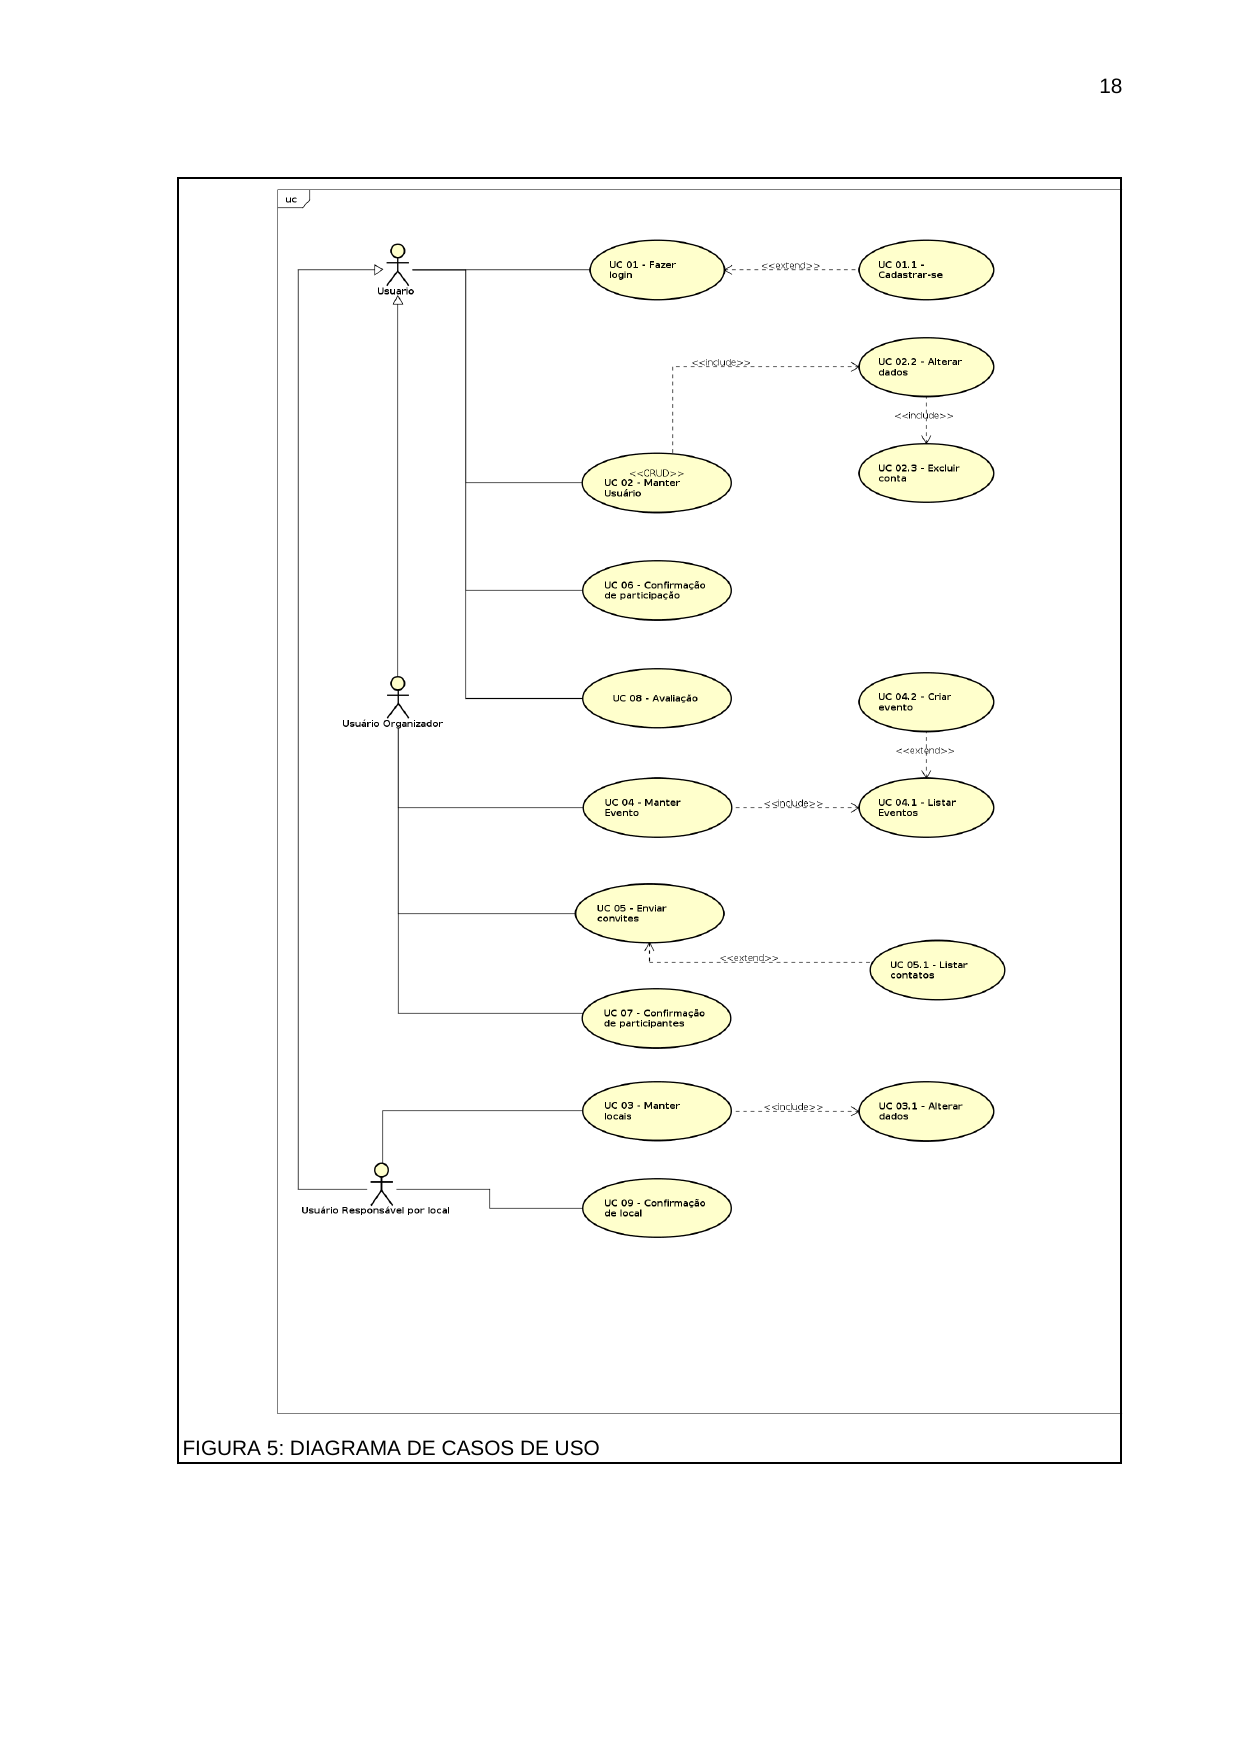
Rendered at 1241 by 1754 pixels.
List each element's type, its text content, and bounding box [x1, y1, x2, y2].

text Figura 5: Diagrama de Casos de Uso [182, 182, 1117, 1459]
picture [270, 182, 1120, 1420]
